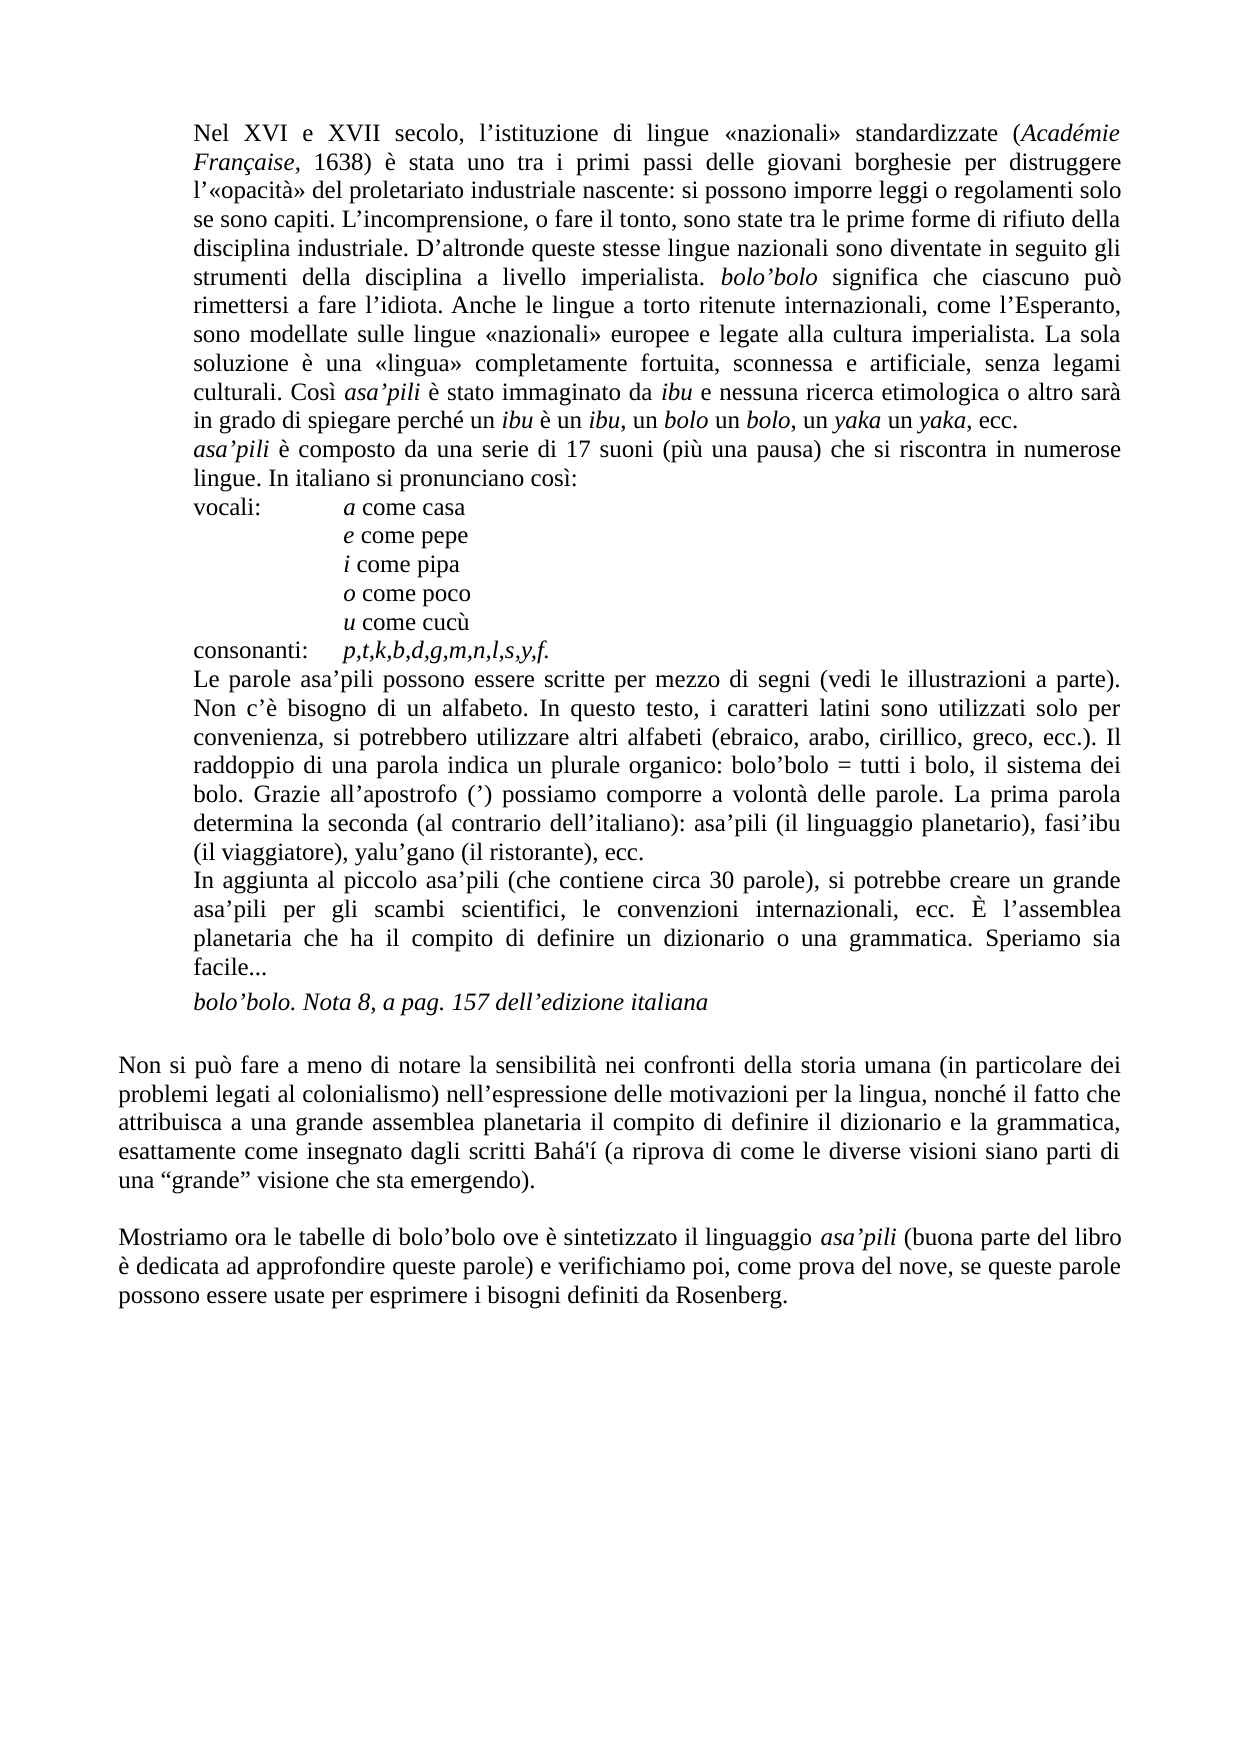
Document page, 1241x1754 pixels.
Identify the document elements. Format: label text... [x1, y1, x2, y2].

text bolo’bolo. Nota 8, a pag. 157 dell’edizione italiana [193, 987, 1122, 1015]
text Mostriamo ora le tabelle di bolo’bolo ove è sintetizzato il linguaggio asa’pili (buona parte del libro è dedicata ad approfondire queste parole) e verifichiamo poi, come prova del nove, se queste parole possono essere usate per esprimere i bisogni definiti da Rosenberg. [118, 1222, 1122, 1309]
text asa’pili è composto da una serie di 17 suoni (più una pausa) che si riscontra in numerose lingue. In italiano si pronunciano così: [193, 434, 1122, 492]
text o come poco [193, 578, 1122, 607]
text Non si può fare a meno di notare la sensibilità nei confronti della storia umana (in particolare dei problemi legati al colonialismo) nell’espressione delle motivazioni per la lingua, nonché il fatto che attribuisca a una grande assemblea planetaria il compito di definire il dizionario e la grammatica, esattamente come insegnato dagli scritti Bahá'í (a riprova di come le diverse visioni siano parti di una “grande” visione che sta emergendo). [118, 1050, 1122, 1194]
text Nel XVI e XVII secolo, l’istituzione di lingue «nazionali» standardizzate (Académie Française, 1638) è stata uno tra i primi passi delle giovani borghesie per distruggere l’«opacità» del proletariato industriale nascente: si possono imporre leggi o regolamenti solo se sono capiti. L’incomprensione, o fare il tonto, sono state tra le prime forme di rifiuto della disciplina industriale. D’altronde queste stesse lingue nazionali sono diventate in seguito gli strumenti della disciplina a livello imperialista. bolo’bolo significa che ciascuno può rimettersi a fare l’idiota. Anche le lingue a torto ritenute internazionali, come l’Esperanto, sono modellate sulle lingue «nazionali» europee e legate alla cultura imperialista. La sola soluzione è una «lingua» completamente fortuita, sconnessa e artificiale, senza legami culturali. Così asa’pili è stato immaginato da ibu e nessuna ricerca etimologica o altro sarà in grado di spiegare perché un ibu è un ibu, un bolo un bolo, un yaka un yaka, ecc. [193, 118, 1122, 434]
text u come cucù [193, 607, 1122, 636]
text e come pepe [193, 521, 1122, 549]
text In aggiunta al piccolo asa’pili (che contiene circa 30 parole), si potrebbe creare un grande asa’pili per gli scambi scientifici, le convenzioni internazionali, ecc. È l’assemblea planetaria che ha il compito di definire un dizionario o una grammatica. Speriamo sia facile... [193, 866, 1122, 981]
text vocali: a come casa [193, 492, 1122, 521]
text i come pipa [193, 549, 1122, 578]
text consonanti: p,t,k,b,d,g,m,n,l,s,y,f. [193, 636, 1122, 664]
text Le parole asa’pili possono essere scritte per mezzo di segni (vedi le illustrazioni a parte). Non c’è bisogno di un alfabeto. In questo testo, i caratteri latini sono utilizzati solo per convenienza, si potrebbero utilizzare altri alfabeti (ebraico, arabo, cirillico, greco, ecc.). Il raddoppio di una parola indica un plurale organico: bolo’bolo = tutti i bolo, il sistema dei bolo. Grazie all’apostrofo (ʼ) possiamo comporre a volontà delle parole. La prima parola determina la seconda (al contrario dell’italiano): asa’pili (il linguaggio planetario), fasi’ibu (il viaggiatore), yalu’gano (il ristorante), ecc. [193, 664, 1122, 866]
